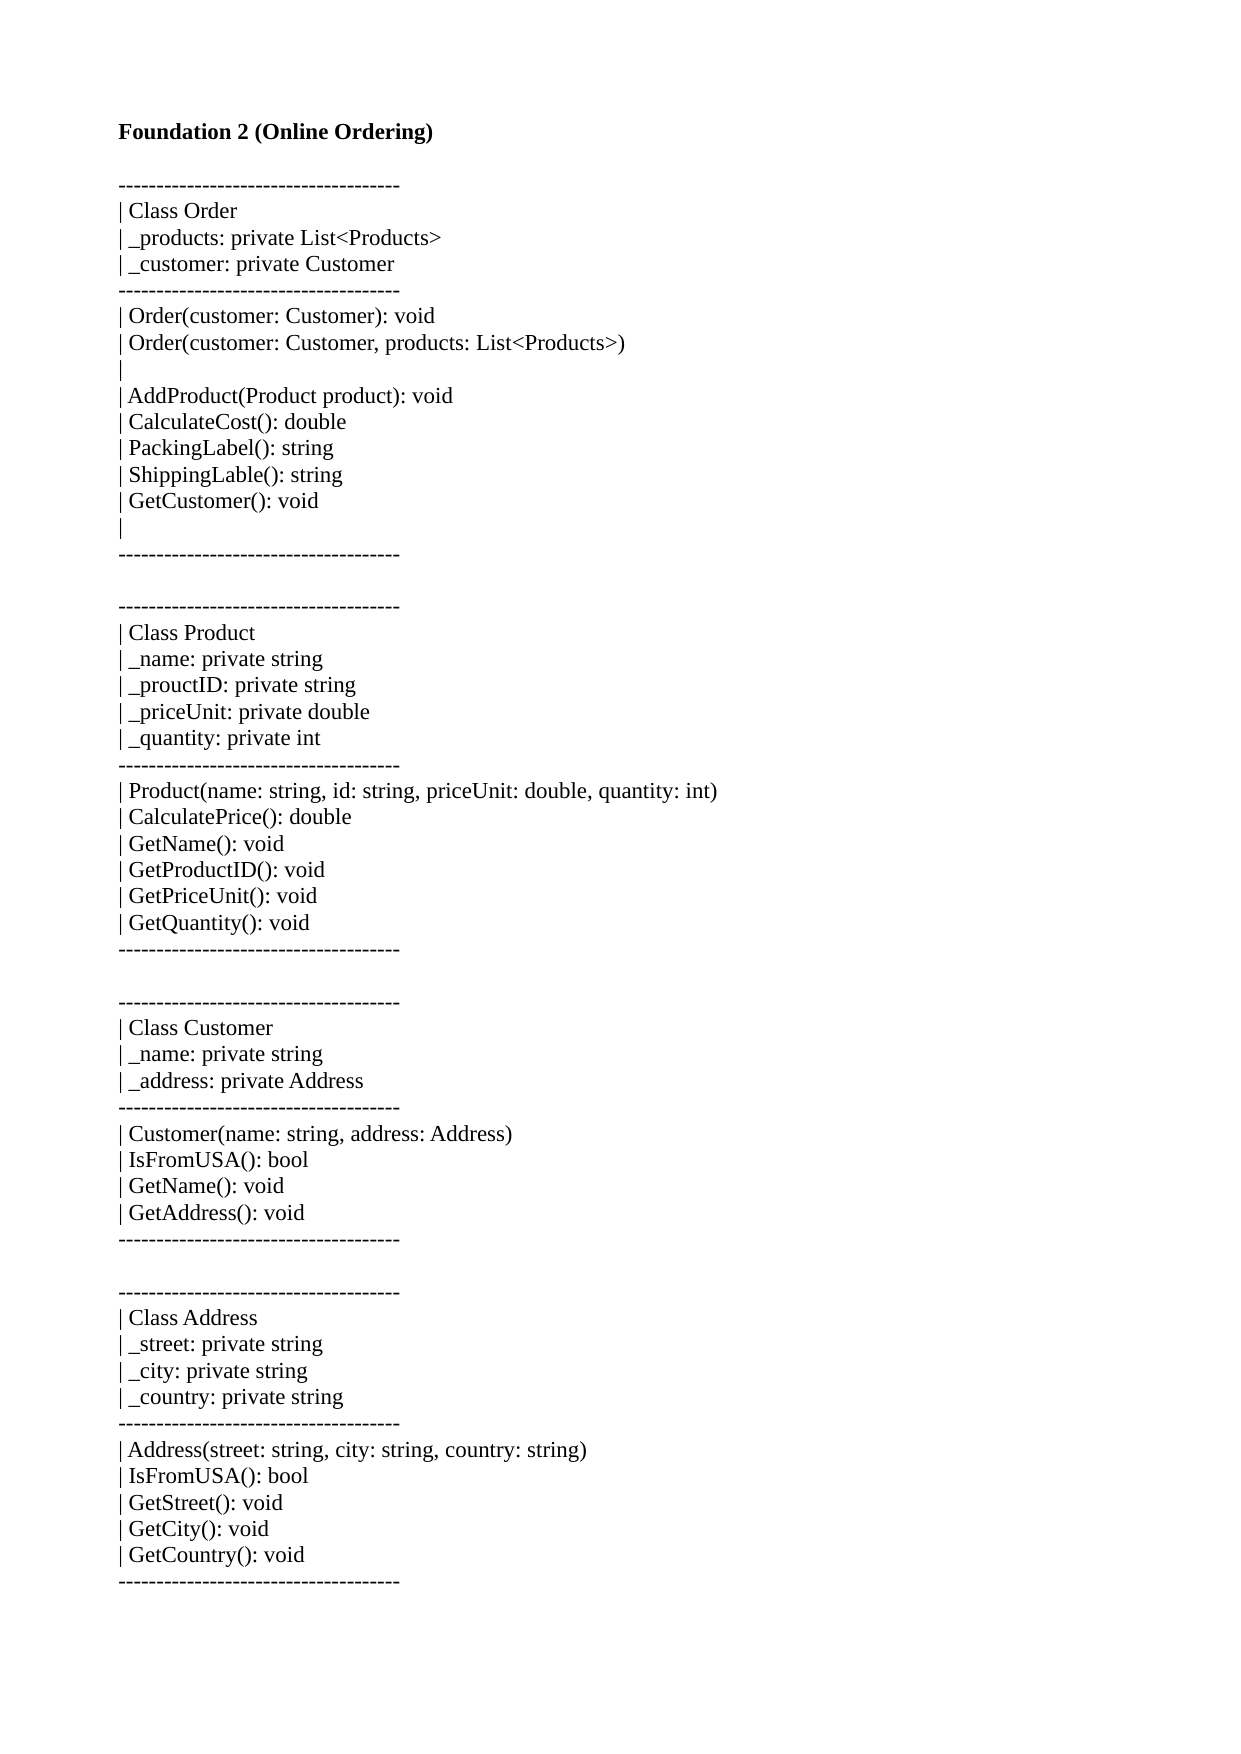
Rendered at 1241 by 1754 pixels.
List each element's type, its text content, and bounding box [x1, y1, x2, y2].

text | Class Address [118, 1304, 1122, 1330]
text | GetCountry(): void [118, 1541, 1122, 1568]
text | _customer: private Customer [118, 250, 1122, 276]
text ------------------------------------- [118, 1278, 1122, 1304]
text | [118, 513, 1122, 540]
text ------------------------------------- [118, 1093, 1122, 1119]
text | CalculatePrice(): double [118, 803, 1122, 830]
text ------------------------------------- [118, 751, 1122, 777]
text | _name: private string [118, 1041, 1122, 1067]
text ------------------------------------- [118, 276, 1122, 303]
text Foundation 2 (Online Ordering) [118, 118, 1122, 144]
text | Customer(name: string, address: Address) [118, 1119, 1122, 1146]
text | _address: private Address [118, 1067, 1122, 1093]
text | GetName(): void [118, 1172, 1122, 1199]
text ------------------------------------- [118, 171, 1122, 197]
text | GetStreet(): void [118, 1488, 1122, 1515]
text | [118, 355, 1122, 382]
text ------------------------------------- [118, 540, 1122, 566]
text | PackingLabel(): string [118, 434, 1122, 461]
text | _quantity: private int [118, 724, 1122, 751]
text | AddProduct(Product product): void [118, 382, 1122, 408]
text | _priceUnit: private double [118, 698, 1122, 724]
text | Class Order [118, 197, 1122, 223]
text ------------------------------------- [118, 988, 1122, 1014]
text | Product(name: string, id: string, priceUnit: double, quantity: int) [118, 777, 1122, 803]
text | ShippingLable(): string [118, 461, 1122, 487]
text ------------------------------------- [118, 1568, 1122, 1594]
text | _city: private string [118, 1357, 1122, 1383]
text | Address(street: string, city: string, country: string) [118, 1436, 1122, 1462]
text ------------------------------------- [118, 1409, 1122, 1436]
text | _products: private List<Products> [118, 223, 1122, 250]
text ------------------------------------- [118, 592, 1122, 619]
text | CalculateCost(): double [118, 408, 1122, 434]
text | Order(customer: Customer): void [118, 303, 1122, 329]
text | GetPriceUnit(): void [118, 882, 1122, 909]
text | GetCustomer(): void [118, 487, 1122, 513]
text | GetCity(): void [118, 1515, 1122, 1541]
text | GetName(): void [118, 830, 1122, 856]
text ------------------------------------- [118, 935, 1122, 961]
text | _prouctID: private string [118, 672, 1122, 698]
text | GetProductID(): void [118, 856, 1122, 882]
text | IsFromUSA(): bool [118, 1146, 1122, 1172]
text | IsFromUSA(): bool [118, 1462, 1122, 1488]
text | GetAddress(): void [118, 1199, 1122, 1225]
text | Class Product [118, 619, 1122, 645]
text | _street: private string [118, 1330, 1122, 1357]
text | Order(customer: Customer, products: List<Products>) [118, 329, 1122, 355]
text | Class Customer [118, 1014, 1122, 1041]
text ------------------------------------- [118, 1225, 1122, 1251]
text | GetQuantity(): void [118, 909, 1122, 935]
text | _country: private string [118, 1383, 1122, 1409]
text | _name: private string [118, 645, 1122, 672]
